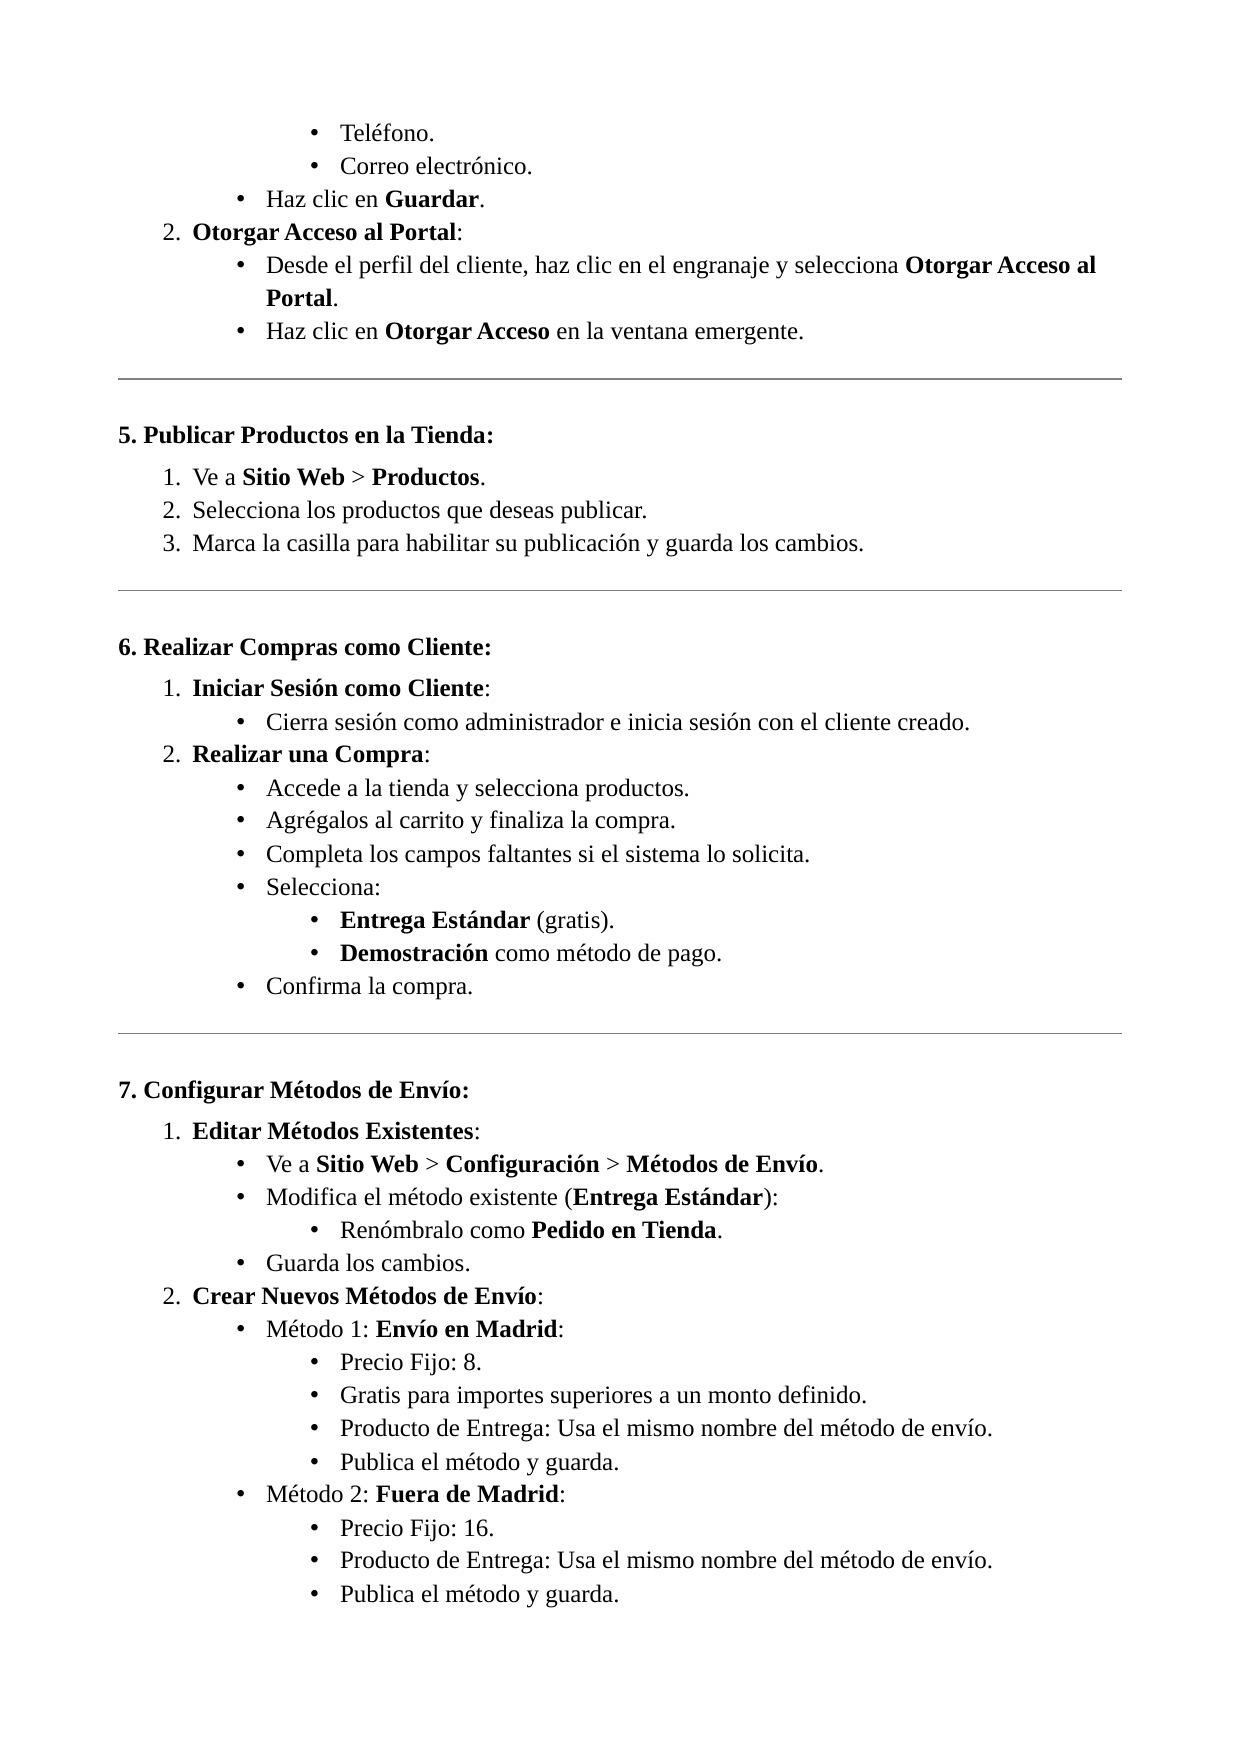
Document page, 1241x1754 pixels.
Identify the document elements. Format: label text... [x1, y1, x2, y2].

list Correo electrónico. [310, 151, 1122, 180]
list Método 2: Fuera de Madrid: [236, 1479, 1122, 1508]
list Producto de Entrega: Usa el mismo nombre del método de envío. [310, 1546, 1122, 1574]
subtitle 7. Configurar Métodos de Envío: [118, 1075, 1122, 1104]
list Guarda los cambios. [236, 1248, 1122, 1277]
list Ve a Sitio Web > Configuración > Métodos de Envío. [236, 1149, 1122, 1178]
list Cierra sesión como administrador e inicia sesión con el cliente creado. [236, 707, 1122, 735]
subtitle 6. Realizar Compras como Cliente: [118, 632, 1122, 661]
list Iniciar Sesión como Cliente: [162, 673, 1122, 702]
list Haz clic en Guardar. [236, 184, 1122, 213]
list Entrega Estándar (gratis). [310, 905, 1122, 933]
list Renómbralo como Pedido en Tienda. [310, 1215, 1122, 1244]
list Demostración como método de pago. [310, 938, 1122, 966]
list Desde el perfil del cliente, haz clic en el engranaje y selecciona Otorgar Acceso al Portal. [236, 250, 1122, 312]
list Accede a la tienda y selecciona productos. [236, 773, 1122, 801]
list Precio Fijo: 8. [310, 1347, 1122, 1376]
list Publica el método y guarda. [310, 1579, 1122, 1607]
list Haz clic en Otorgar Acceso en la ventana emergente. [236, 316, 1122, 345]
list Selecciona los productos que deseas publicar. [162, 495, 1122, 524]
list Teléfono. [310, 118, 1122, 147]
list Método 1: Envío en Madrid: [236, 1314, 1122, 1343]
list Modifica el método existente (Entrega Estándar): [236, 1182, 1122, 1211]
list Completa los campos faltantes si el sistema lo solicita. [236, 839, 1122, 867]
list Selecciona: [236, 872, 1122, 900]
list Ve a Sitio Web > Productos. [162, 462, 1122, 491]
list Precio Fijo: 16. [310, 1513, 1122, 1541]
list Publica el método y guarda. [310, 1447, 1122, 1475]
subtitle 5. Publicar Productos en la Tienda: [118, 421, 1122, 449]
list Crear Nuevos Métodos de Envío: [162, 1281, 1122, 1310]
list Marca la casilla para habilitar su publicación y guarda los cambios. [162, 528, 1122, 557]
list Gratis para importes superiores a un monto definido. [310, 1381, 1122, 1409]
list Confirma la compra. [236, 971, 1122, 999]
list Otorgar Acceso al Portal: [162, 217, 1122, 246]
list Realizar una Compra: [162, 739, 1122, 768]
list Agrégalos al carrito y finaliza la compra. [236, 806, 1122, 834]
list Producto de Entrega: Usa el mismo nombre del método de envío. [310, 1413, 1122, 1442]
list Editar Métodos Existentes: [162, 1116, 1122, 1145]
